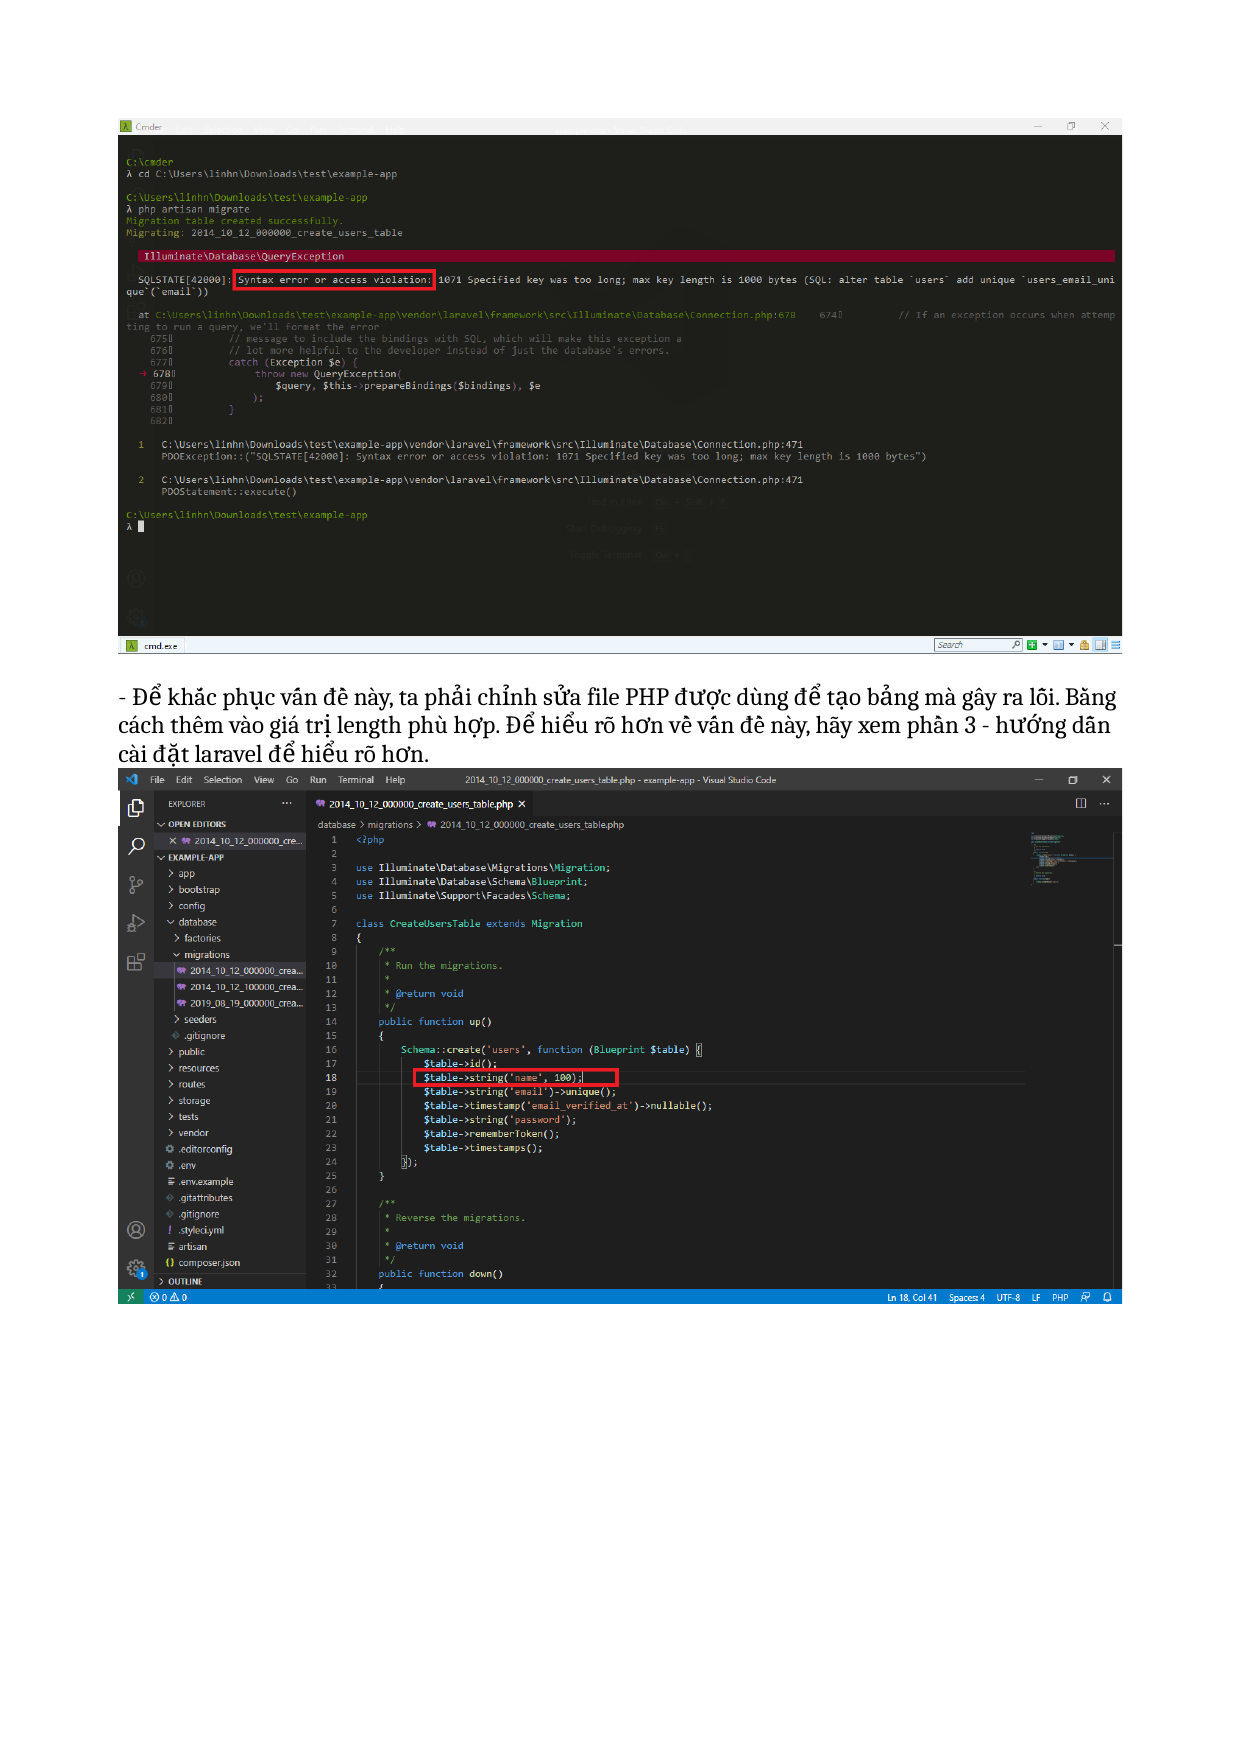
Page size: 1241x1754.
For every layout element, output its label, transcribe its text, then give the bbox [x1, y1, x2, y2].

text - Để khắc phục vấn đề này, ta phải chỉnh sửa file PHP được dùng để tạo bảng mà gây ra lỗi. Bằng cách thêm vào giá trị length phù hợp. Để hiểu rõ hơn về vấn đề này, hãy xem phần 3 - hướng dẫn cài đặt laravel để hiểu rõ hơn. [118, 683, 1122, 768]
picture [118, 118, 1123, 654]
picture [118, 768, 1123, 1304]
